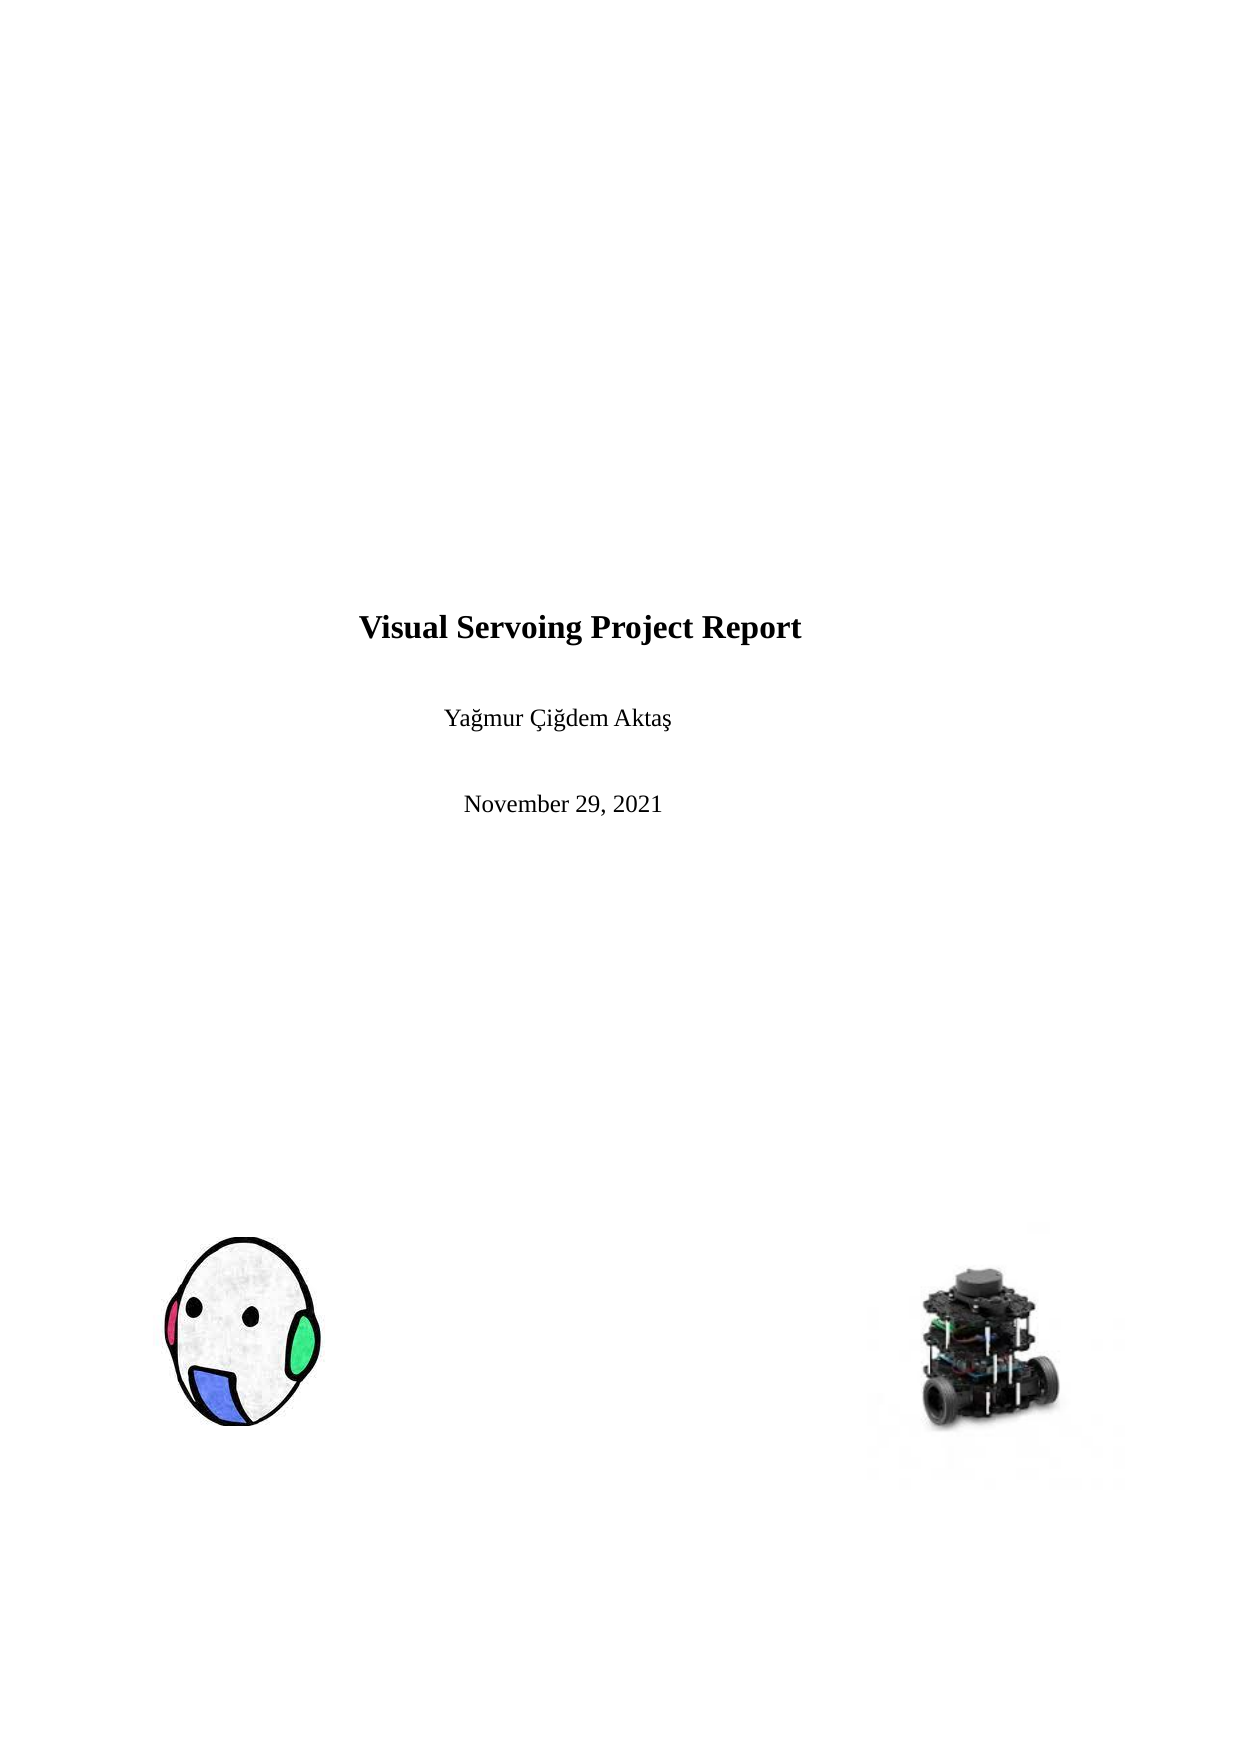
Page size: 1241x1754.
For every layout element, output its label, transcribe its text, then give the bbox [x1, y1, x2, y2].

text Yağmur Çiğdem Aktaş [118, 703, 1122, 731]
picture [846, 1201, 1138, 1496]
text November 29, 2021 [118, 789, 1122, 818]
text Visual Servoing Project Report [118, 607, 1122, 645]
picture [137, 1237, 332, 1426]
